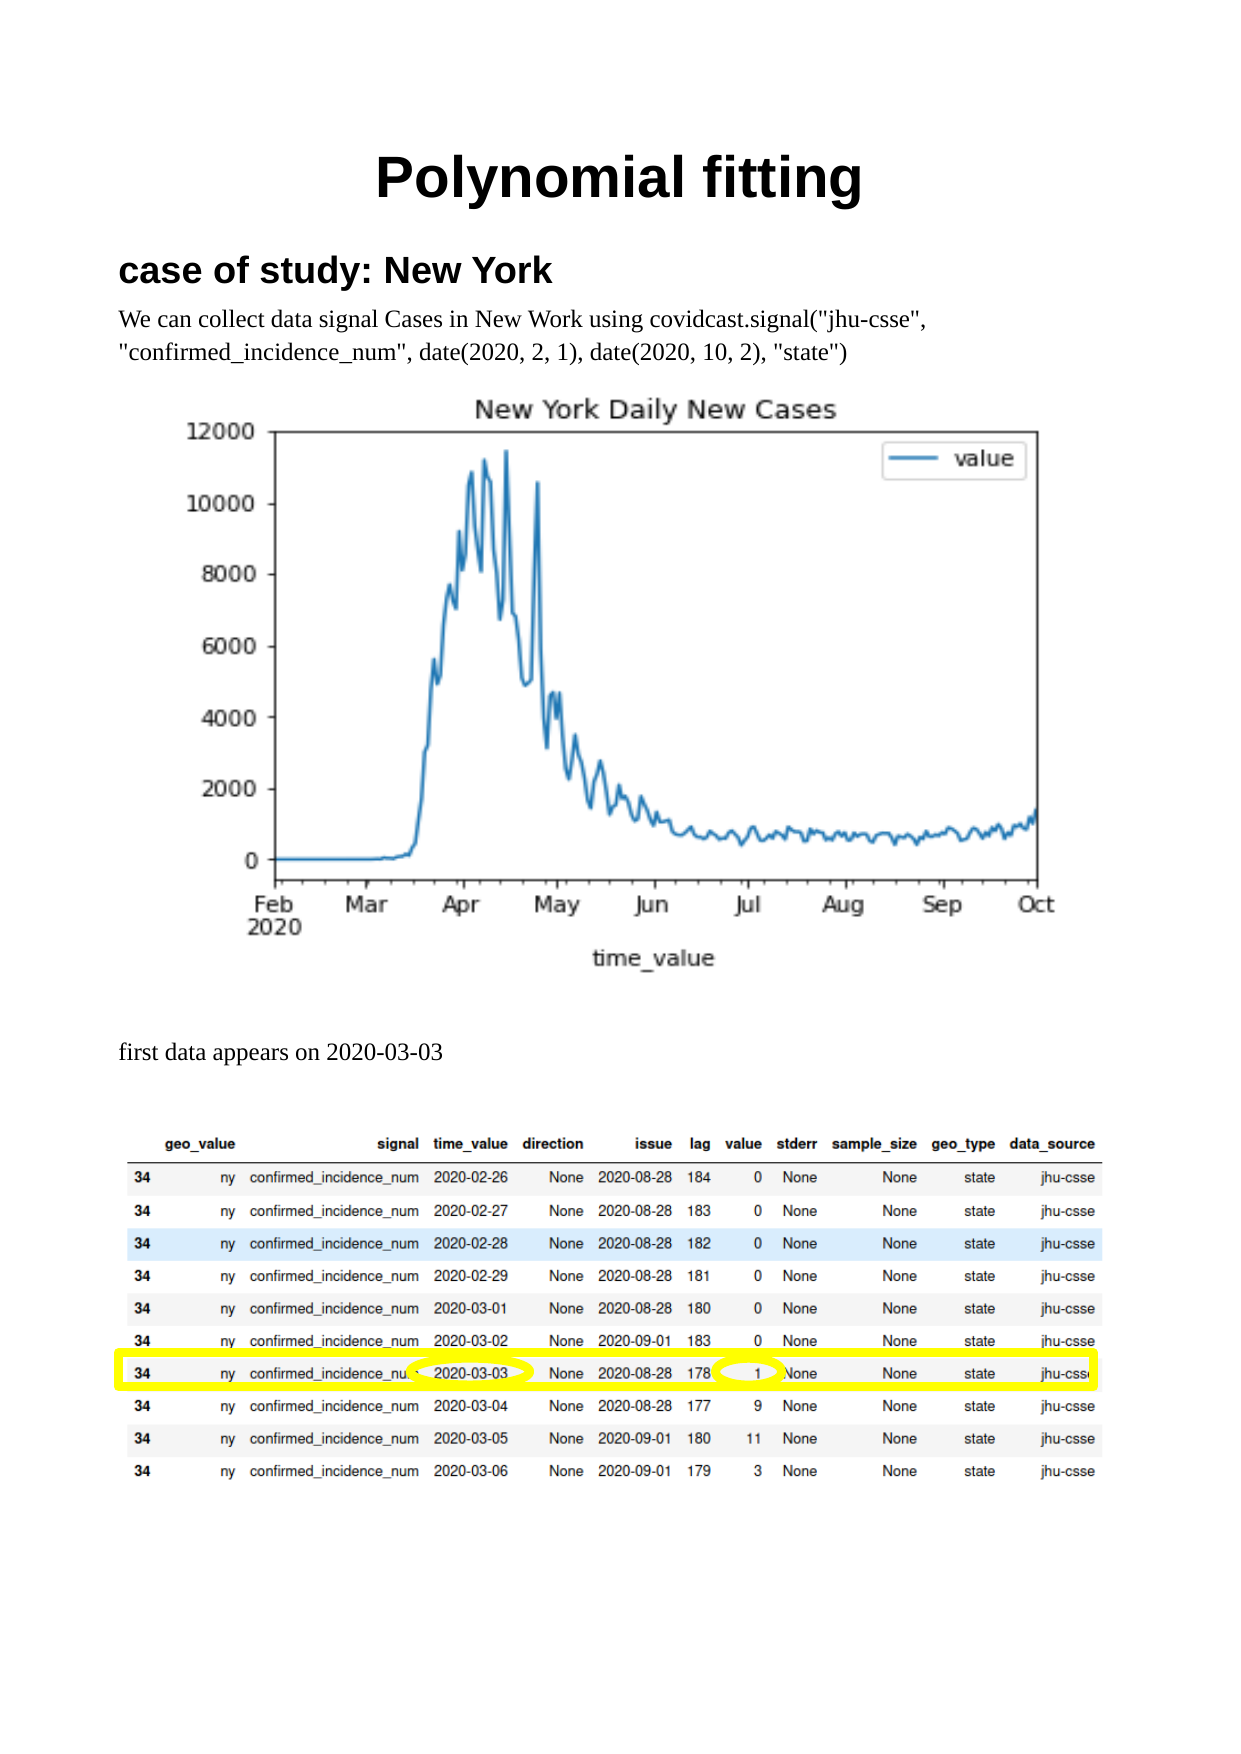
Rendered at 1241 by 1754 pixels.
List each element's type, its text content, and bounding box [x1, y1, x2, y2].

picture [515, 1357, 723, 1382]
subtitle case of study: New York [118, 248, 1122, 291]
picture [127, 1357, 425, 1382]
picture [170, 385, 1071, 985]
picture [774, 1357, 1089, 1382]
text We can collect data signal Cases in New Work using covidcast.signal("jhu-csse", "confirmed_incidence_num", date(2020, 2, 1), date(2020, 10, 2), "state") [118, 304, 1122, 366]
picture [127, 1123, 1120, 1493]
picture [721, 1363, 776, 1380]
picture [417, 1363, 523, 1380]
title Polynomial fitting [118, 143, 1122, 210]
text first data appears on 2020-03-03 [118, 1037, 1122, 1066]
